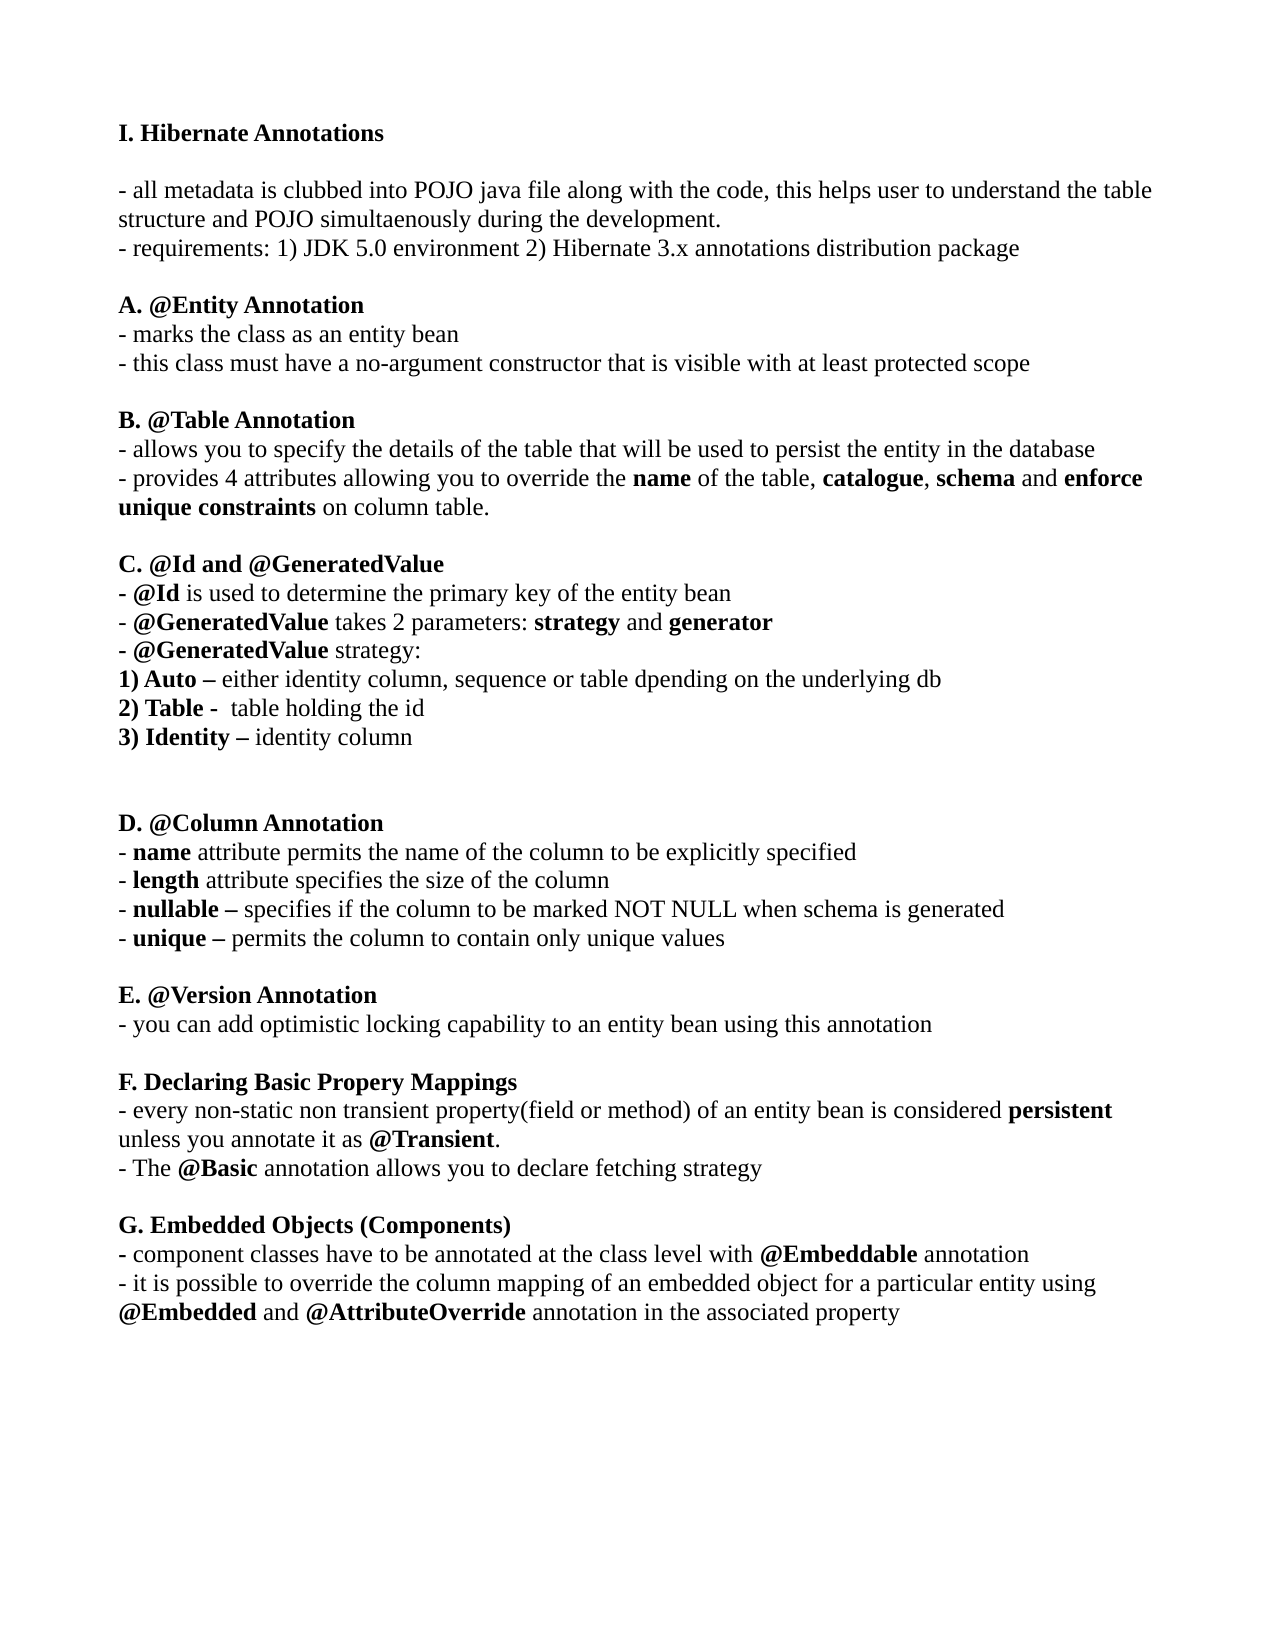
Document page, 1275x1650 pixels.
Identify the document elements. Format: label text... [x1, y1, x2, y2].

text E. @Version Annotation [118, 981, 1157, 1009]
text - allows you to specify the details of the table that will be used to persist the entity in the database [118, 434, 1157, 463]
text - this class must have a no-argument constructor that is visible with at least protected scope [118, 348, 1157, 377]
text - all metadata is clubbed into POJO java file along with the code, this helps user to understand the table structure and POJO simultaenously during the development. [118, 176, 1157, 233]
text - @GeneratedValue strategy: [118, 636, 1157, 664]
text 3) Identity – identity column [118, 722, 1157, 751]
text - it is possible to override the column mapping of an embedded object for a particular entity using @Embedded and @AttributeOverride annotation in the associated property [118, 1268, 1157, 1326]
text F. Declaring Basic Propery Mappings [118, 1067, 1157, 1096]
text - name attribute permits the name of the column to be explicitly specified [118, 837, 1157, 866]
text - provides 4 attributes allowing you to override the name of the table, catalogue, schema and enforce unique constraints on column table. [118, 463, 1157, 521]
text - The @Basic annotation allows you to declare fetching strategy [118, 1153, 1157, 1182]
text - length attribute specifies the size of the column [118, 866, 1157, 894]
text - requirements: 1) JDK 5.0 environment 2) Hibernate 3.x annotations distribution package [118, 233, 1157, 262]
text - every non-static non transient property(field or method) of an entity bean is considered persistent unless you annotate it as @Transient. [118, 1096, 1157, 1153]
text 1) Auto – either identity column, sequence or table dpending on the underlying db [118, 664, 1157, 693]
text A. @Entity Annotation [118, 291, 1157, 319]
text - component classes have to be annotated at the class level with @Embeddable annotation [118, 1239, 1157, 1268]
text - @Id is used to determine the primary key of the entity bean [118, 578, 1157, 607]
text - marks the class as an entity bean [118, 319, 1157, 348]
text G. Embedded Objects (Components) [118, 1211, 1157, 1239]
text D. @Column Annotation [118, 808, 1157, 837]
text - @GeneratedValue takes 2 parameters: strategy and generator [118, 607, 1157, 636]
text C. @Id and @GeneratedValue [118, 549, 1157, 578]
text - unique – permits the column to contain only unique values [118, 923, 1157, 952]
text - you can add optimistic locking capability to an entity bean using this annotation [118, 1009, 1157, 1038]
text I. Hibernate Annotations [118, 118, 1157, 147]
text 2) Table - table holding the id [118, 693, 1157, 722]
text B. @Table Annotation [118, 406, 1157, 434]
text - nullable – specifies if the column to be marked NOT NULL when schema is generated [118, 894, 1157, 923]
